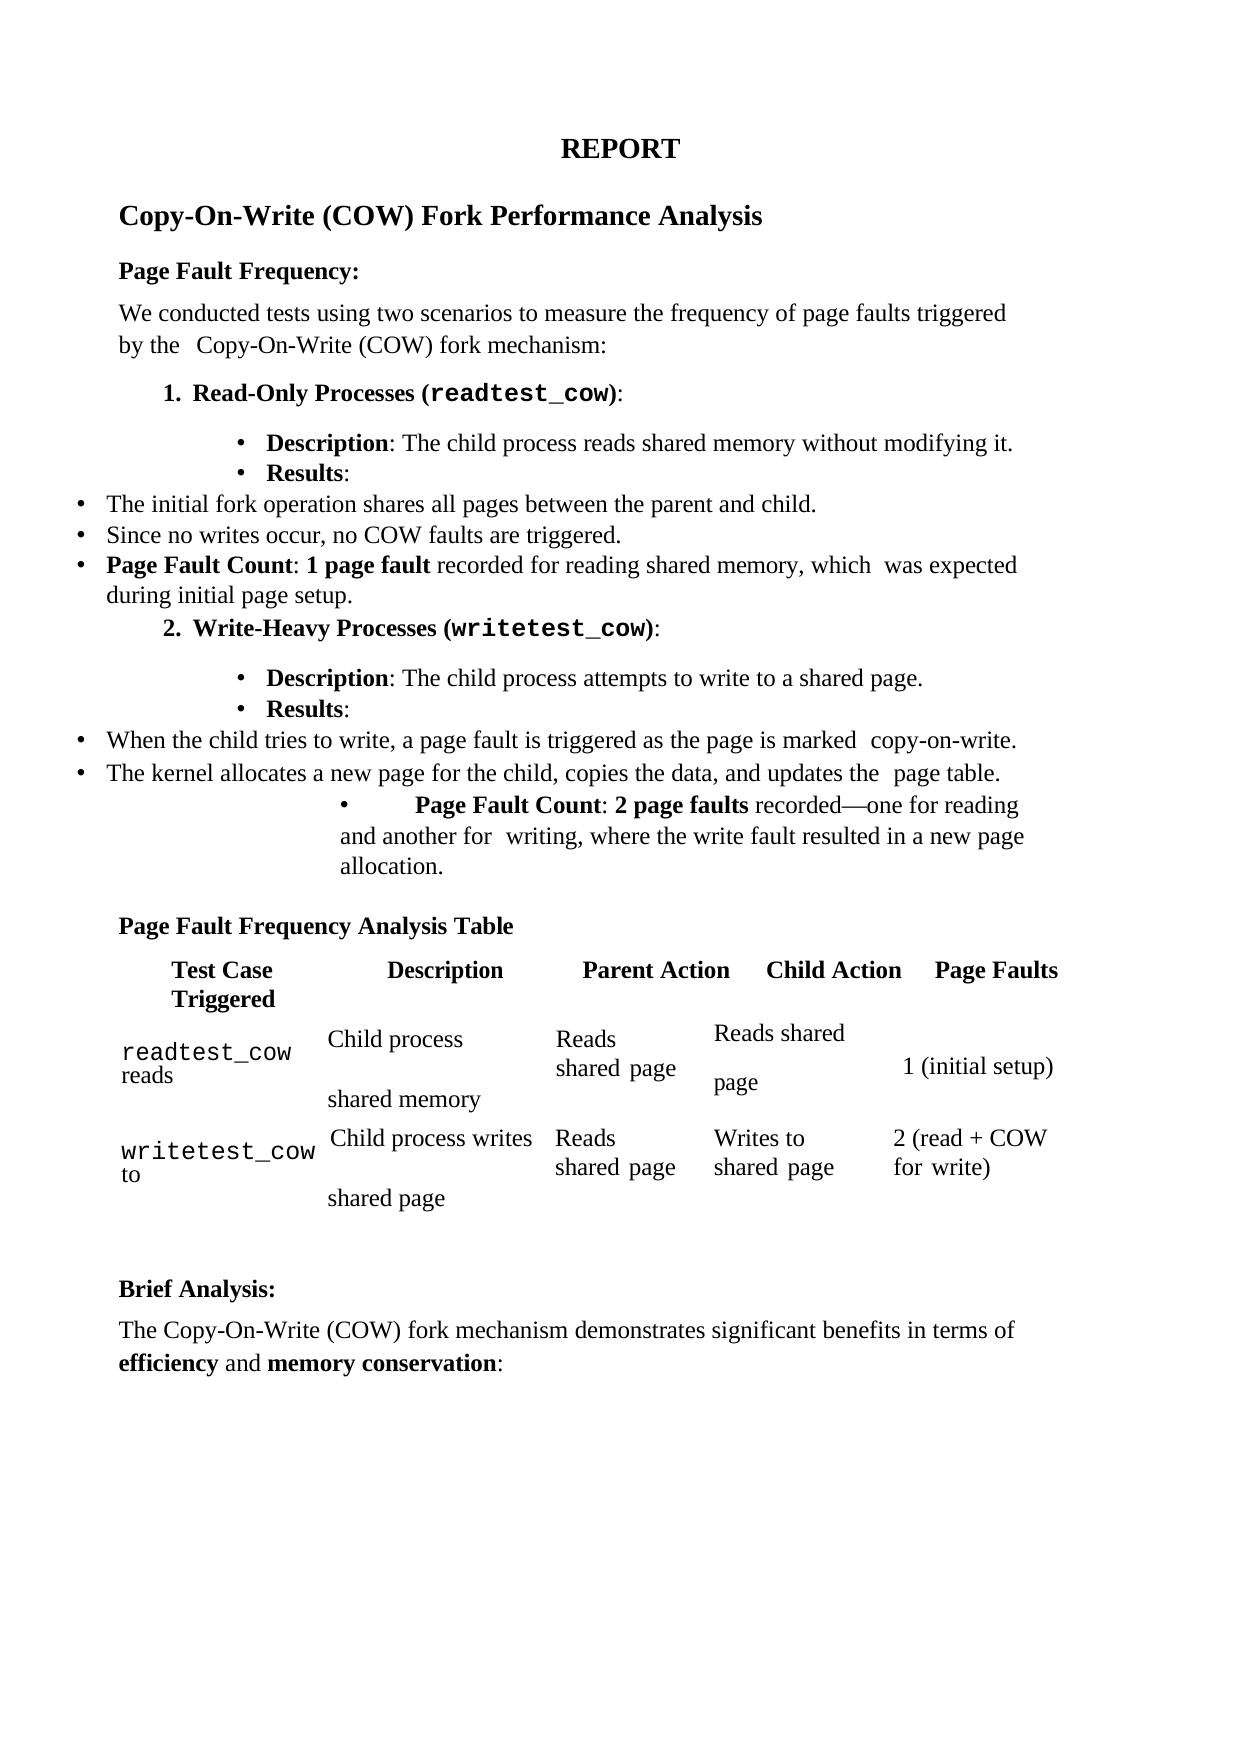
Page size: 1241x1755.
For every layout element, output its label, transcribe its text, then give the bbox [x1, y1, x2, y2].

list The kernel allocates a new page for the child, copies the data, and updates the page table. [77, 758, 1068, 786]
list When the child tries to write, a page fault is triggered as the page is marked copy-on-write. [77, 725, 1046, 753]
text writetest_cow Child process writes to [121, 1117, 536, 1189]
list Since no writes occur, no COW faults are triggered. [77, 520, 1130, 548]
list Description: The child process attempts to write to a shared page. [237, 663, 1130, 692]
list Read-Only Processes (readtest_cow): [163, 378, 1130, 409]
subtitle REPORT [111, 131, 1130, 164]
list Description: The child process reads shared memory without modifying it. [237, 428, 1130, 457]
text Reads shared page [555, 1123, 680, 1181]
list Write-Heavy Processes (writetest_cow): [163, 613, 1130, 644]
subtitle Copy-On-Write (COW) Fork Performance Analysis [118, 198, 1130, 232]
list Page Fault Count: 1 page fault recorded for reading shared memory, which was expected during initial page setup. [77, 551, 1056, 609]
text shared memory [327, 1090, 503, 1112]
list Page Fault Count: 2 page faults recorded—one for reading and another for writing, where the write fault resulted in a new page allocation. [340, 791, 1056, 879]
list Results: [237, 694, 1130, 723]
text shared page [327, 1189, 536, 1211]
list Results: [237, 458, 1130, 487]
text 2 (read + COW for write) [893, 1123, 1071, 1181]
text page 1 (initial setup) [713, 1046, 1130, 1082]
subtitle efficiency and memory conservation: [118, 1348, 1068, 1377]
text Test Case Description Parent Action Child Action Page Faults Triggered [171, 955, 1130, 1012]
text Reads shared [713, 1024, 1130, 1046]
list The initial fork operation shares all pages between the parent and child. [77, 489, 1130, 518]
text The Copy-On-Write (COW) fork mechanism demonstrates significant benefits in terms of [118, 1315, 1068, 1344]
subtitle Page Fault Frequency: [118, 256, 1130, 285]
text Writes to shared page [713, 1123, 867, 1181]
text We conducted tests using two scenarios to measure the frequency of page faults triggered by the Copy-On-Write (COW) fork mechanism: [118, 298, 1029, 359]
text Reads shared page [556, 1024, 680, 1082]
text readtest_cow Child process reads [121, 1018, 503, 1090]
subtitle Brief Analysis: [118, 1274, 1068, 1303]
subtitle Page Fault Frequency Analysis Table [118, 911, 1130, 939]
